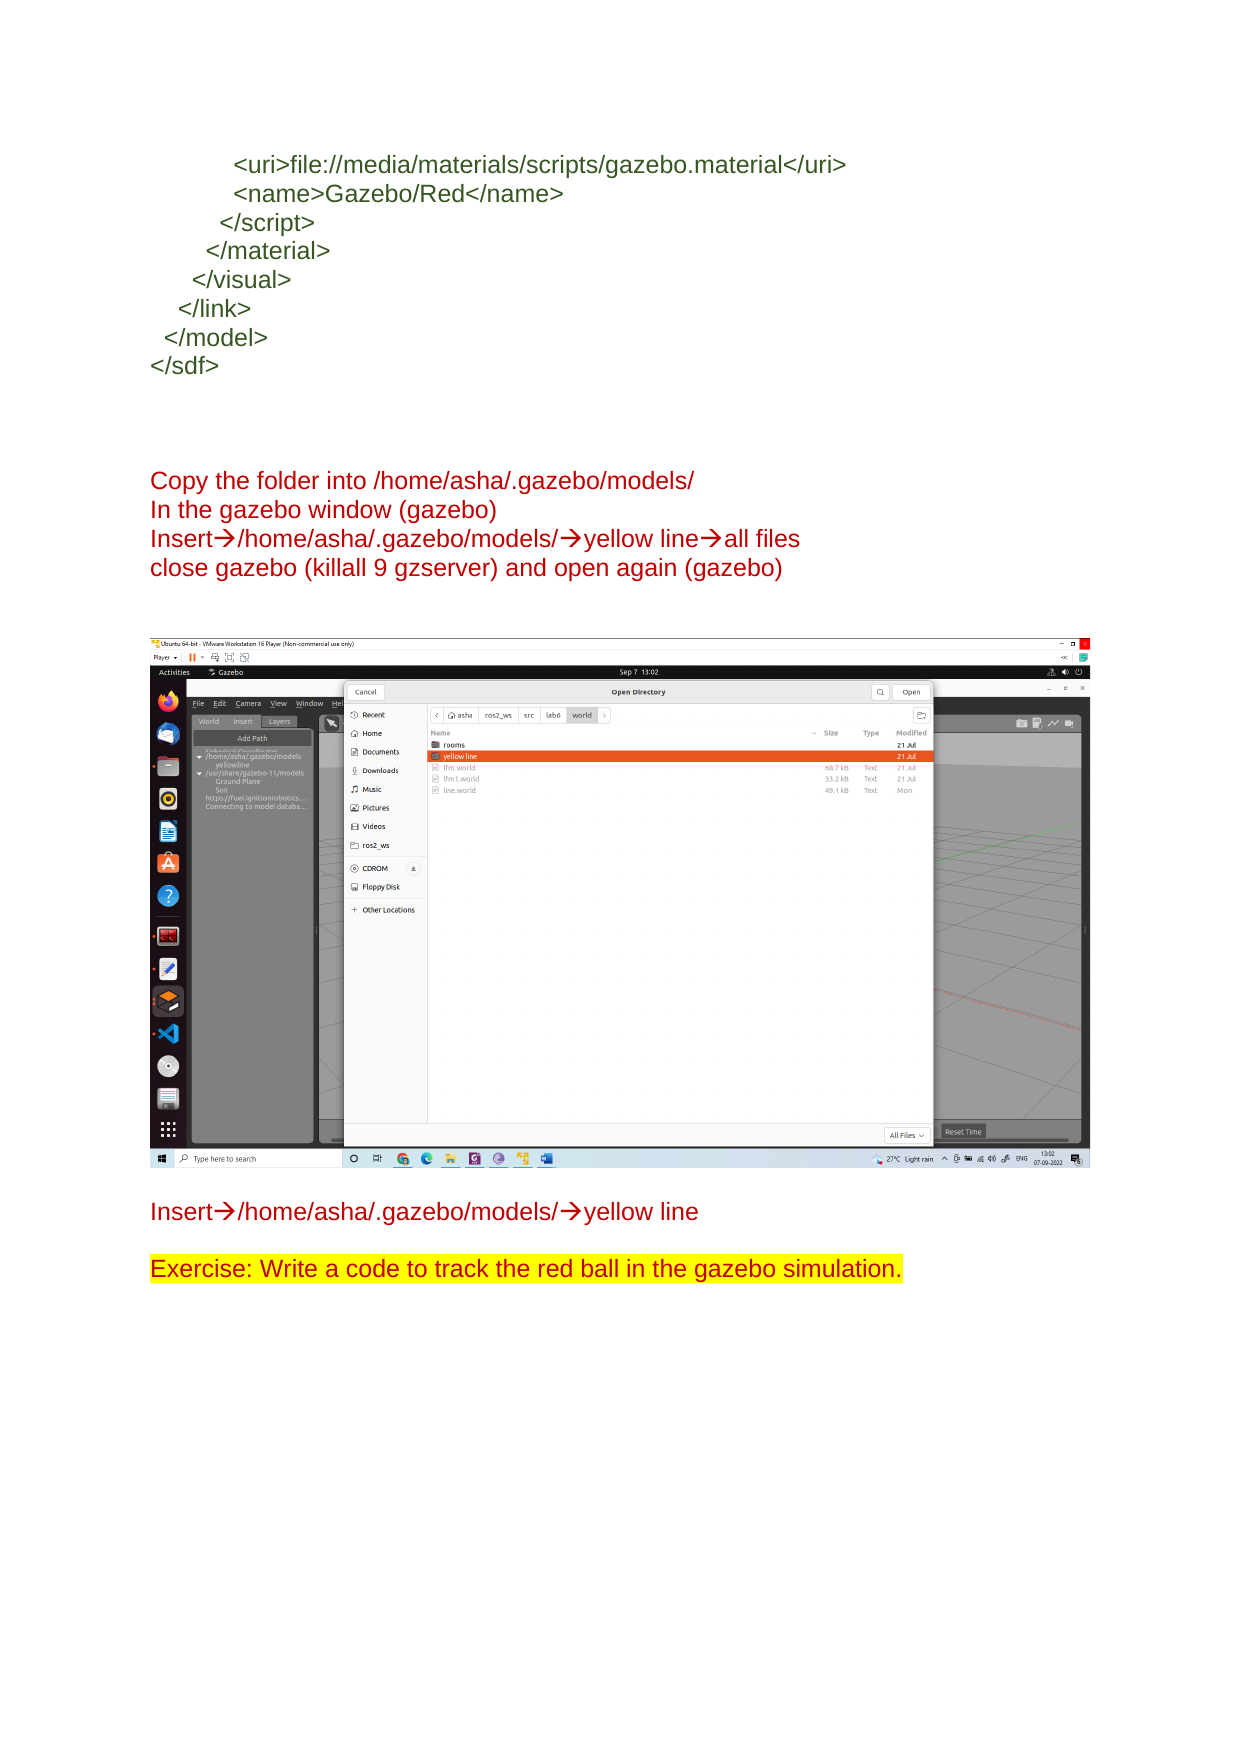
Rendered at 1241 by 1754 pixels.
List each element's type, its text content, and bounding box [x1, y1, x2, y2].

text <uri>file://media/materials/scripts/gazebo.material</uri> [150, 150, 1090, 179]
text </material> [150, 236, 1090, 265]
text </script> [150, 207, 1090, 236]
text Insert/home/asha/.gazebo/models/yellow lineall files [150, 524, 1090, 553]
text </link> [150, 294, 1090, 322]
text Insert/home/asha/.gazebo/models/yellow line [150, 1196, 1090, 1225]
text </model> [150, 322, 1090, 351]
text </sdf> [150, 351, 1090, 380]
text close gazebo (killall 9 gzserver) and open again (gazebo) [150, 553, 1090, 581]
text <name>Gazebo/Red</name> [150, 179, 1090, 207]
text </visual> [150, 265, 1090, 294]
text Exercise: Write a code to track the red ball in the gazebo simulation. [150, 1254, 1090, 1283]
text Copy the folder into /home/asha/.gazebo/models/ [150, 466, 1090, 495]
text In the gazebo window (gazebo) [150, 495, 1090, 524]
